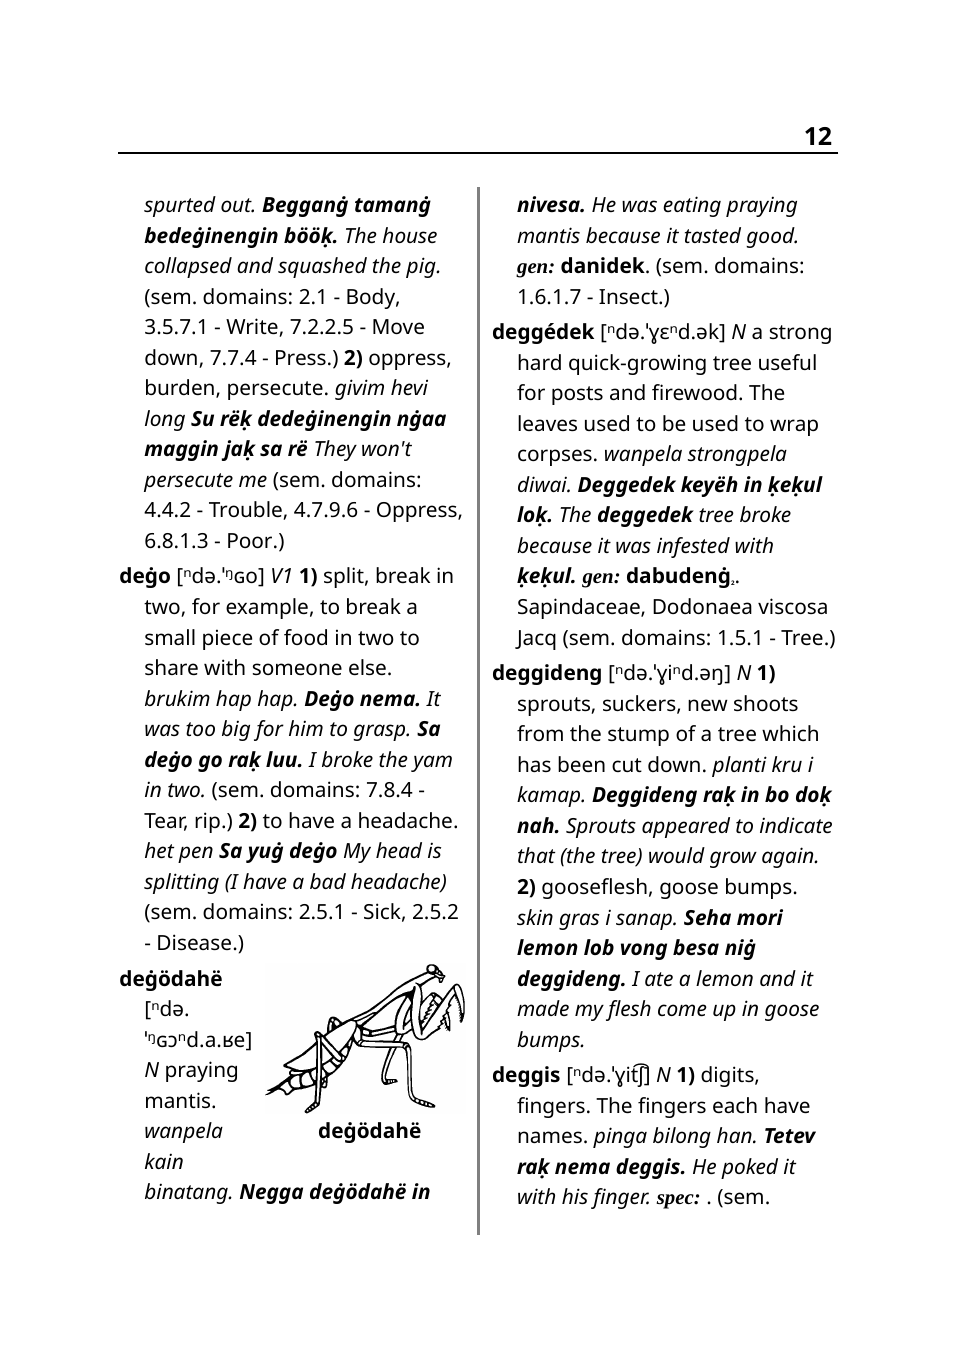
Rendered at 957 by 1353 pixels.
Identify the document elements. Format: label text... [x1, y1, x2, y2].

text deġödahë [ⁿdə.ˈᵑɢɔⁿd.a.ʁe] N praying mantis. wanpela kain binatang. Negga deġödahë in [119, 961, 465, 1210]
text deggédek [ⁿdə.ˈɣɛⁿd.ək] N a strong hard quick-growing tree useful for posts and firewood. The leaves used to be used to wrap corpses. wanpela strongpela diwai. Deggedek keyëh in ḳeḳul loḳ. The deggedek tree broke because it was infested with ḳeḳul. gen: dabudenġ2. Sapindaceae, Dodonaea viscosa Jacq (sem. domains: 1.5.1 - Tree.) [492, 314, 837, 655]
text deggideng [ⁿdə.ˈɣiⁿd.əŋ] N 1) sprouts, suckers, new shoots from the stump of a tree which has been cut down. planti kru i kamap. Deggideng raḳ in bo doḳ nah. Sprouts appeared to indicate that (the tree) would grow again. 2) gooseflesh, goose bumps. skin gras i sanap. Seha mori lemon lob vong besa niġ deggideng. I ate a lemon and it made my flesh come up in goose bumps. [492, 655, 837, 1057]
text deġo [ⁿdə.ˈᵑɢo] V1 1) split, break in two, for example, to break a small piece of food in two to share with someone else. brukim hap hap. Deġo nema. It was too big for him to grasp. Sa deġo go raḳ luu. I broke the yam in two. (sem. domains: 7.8.4 - Tear, rip.) 2) to have a headache. het pen Sa yuġ deġo My head is splitting (I have a bad headache) (sem. domains: 2.5.1 - Sick, 2.5.2 - Disease.) [119, 558, 465, 961]
text deġödahë [274, 1114, 465, 1148]
text nivesa. He was eating praying mantis because it tasted good. gen: danidek. (sem. domains: 1.6.1.7 - Insect.) [492, 188, 837, 314]
picture [265, 963, 466, 1114]
text spurted out. Begganġ tamanġ bedeġinengin bööḳ. The house collapsed and squashed the pig. (sem. domains: 2.1 - Body, 3.5.7.1 - Write, 7.2.2.5 - Move down, 7.7.4 - Press.) 2) oppress, burden, persecute. givim hevi long Su rëḳ dedeġinengin nġaa maggin jaḳ sa rë They won't persecute me (sem. domains: 4.4.2 - Trouble, 4.7.9.6 - Oppress, 6.8.1.3 - Poor.) [119, 188, 465, 558]
text deggis [ⁿdə.ˈɣit͡ʃ] N 1) digits, fingers. The fingers each have names. pinga bilong han. Tetev raḳ nema deggis. He poked it with his finger. spec: . (sem. [492, 1057, 837, 1215]
